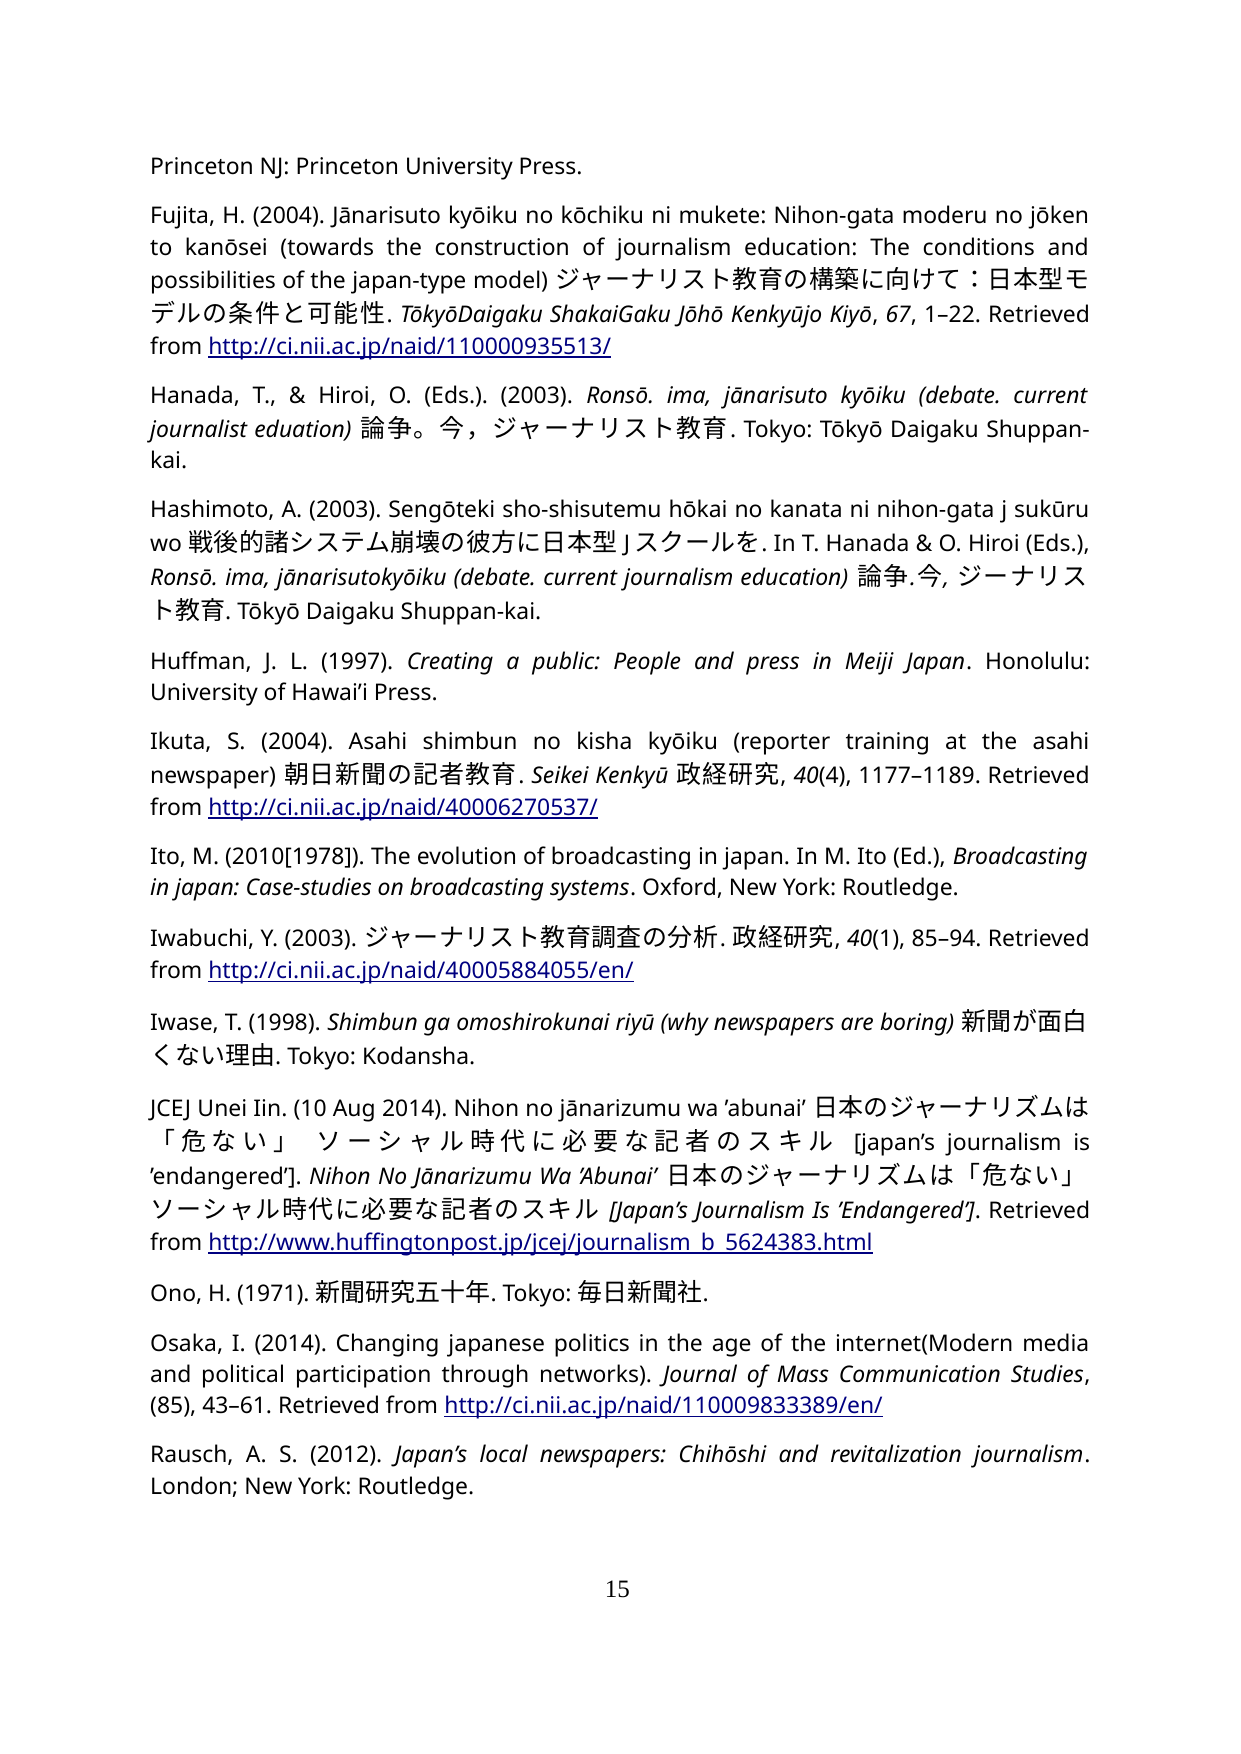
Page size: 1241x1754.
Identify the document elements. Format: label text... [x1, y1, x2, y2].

text Osaka, I. (2014). Changing japanese politics in the age of the internet(Modern media and political participation through networks). Journal of Mass Communication Studies, (85), 43–61. Retrieved from http://ci.nii.ac.jp/naid/110009833389/en/ [150, 1327, 1090, 1421]
text Iwase, T. (1998). Shimbun ga omoshirokunai riyū (why newspapers are boring) 新聞が面白くない理由. Tokyo: Kodansha. [150, 1003, 1090, 1071]
text Ito, M. (2010[1978]). The evolution of broadcasting in japan. In M. Ito (Ed.), Broadcasting in japan: Case-studies on broadcasting systems. Oxford, New York: Routledge. [150, 840, 1090, 902]
text Ikuta, S. (2004). Asahi shimbun no kisha kyōiku (reporter training at the asahi newspaper) 朝日新聞の記者教育. Seikei Kenkyū 政経研究, 40(4), 1177–1189. Retrieved from http://ci.nii.ac.jp/naid/40006270537/ [150, 725, 1090, 822]
text Rausch, A. S. (2012). Japan’s local newspapers: Chihōshi and revitalization journalism. London; New York: Routledge. [150, 1438, 1090, 1501]
text Princeton NJ: Princeton University Press. [150, 150, 1090, 181]
text Iwabuchi, Y. (2003). ジャーナリスト教育調査の分析. 政経研究, 40(1), 85–94. Retrieved from http://ci.nii.ac.jp/naid/40005884055/en/ [150, 920, 1090, 985]
text Huffman, J. L. (1997). Creating a public: People and press in Meiji Japan. Honolulu: University of Hawai’i Press. [150, 645, 1090, 707]
text Hanada, T., & Hiroi, O. (Eds.). (2003). Ronsō. ima, jānarisuto kyōiku (debate. current journalist eduation) 論争。今，ジャーナリスト教育. Tokyo: Tōkyō Daigaku Shuppan-kai. [150, 379, 1090, 476]
text Fujita, H. (2004). Jānarisuto kyōiku no kōchiku ni mukete: Nihon-gata moderu no jōken to kanōsei (towards the construction of journalism education: The conditions and possibilities of the japan-type model) ジャーナリスト教育の構築に向けて：日本型モデルの条件と可能性. TōkyōDaigaku ShakaiGaku Jōhō Kenkyūjo Kiyō, 67, 1–22. Retrieved from http://ci.nii.ac.jp/naid/110000935513/ [150, 199, 1090, 361]
text Ono, H. (1971). 新聞研究五十年. Tokyo: 毎日新聞社. [150, 1275, 1090, 1309]
text Hashimoto, A. (2003). Sengōteki sho-shisutemu hōkai no kanata ni nihon-gata j sukūru wo 戦後的諸システム崩壊の彼方に日本型Jスクールを. In T. Hanada & O. Hiroi (Eds.), Ronsō. ima, jānarisutokyōiku (debate. current journalism education) 論争.今, ジーナリスト教育. Tōkyō Daigaku Shuppan-kai. [150, 493, 1090, 627]
text JCEJ Unei Iin. (10 Aug 2014). Nihon no jānarizumu wa ’abunai’ 日本のジャーナリズムは「危ない」 ソーシャル時代に必要な記者のスキル [japan’s journalism is ’endangered’]. Nihon No Jānarizumu Wa ’Abunai’ 日本のジャーナリズムは「危ない」 ソーシャル時代に必要な記者のスキル [Japan’s Journalism Is ’Endangered’]. Retrieved from http://www.huffingtonpost.jp/jcej/journalism_b_5624383.html [150, 1089, 1090, 1257]
